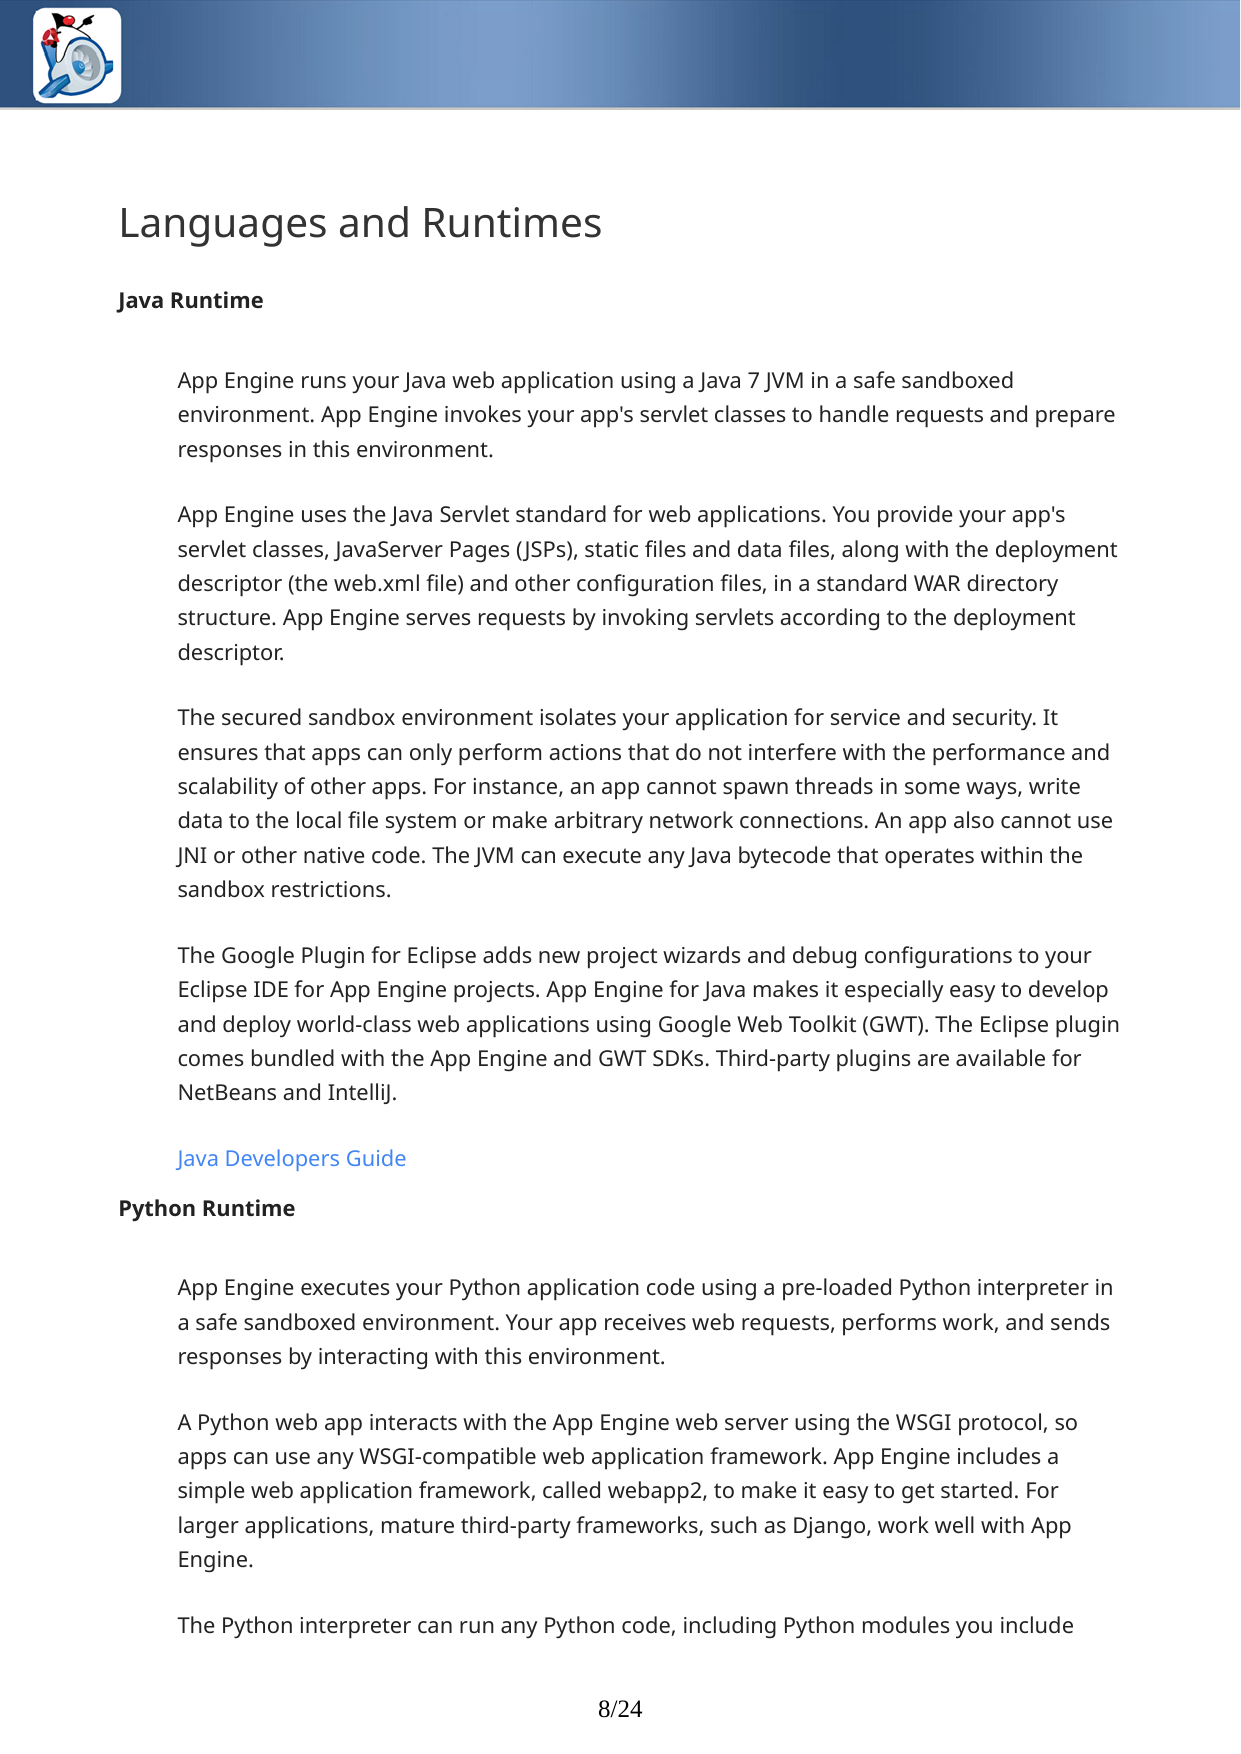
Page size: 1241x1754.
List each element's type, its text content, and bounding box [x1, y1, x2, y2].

subtitle Python Runtime [118, 1188, 1122, 1223]
list App Engine runs your Java web application using a Java 7 JVM in a safe sandboxed environment. App Engine invokes your app's servlet classes to handle requests and prepare responses in this environment. [177, 360, 1122, 463]
list App Engine executes your Python application code using a pre-loaded Python interpreter in a safe sandboxed environment. Your app receives web requests, performs work, and sends responses by interacting with this environment. [177, 1268, 1122, 1371]
subtitle Java Runtime [118, 281, 1122, 315]
list Java Developers Guide [177, 1138, 1122, 1173]
picture [0, 0, 1241, 110]
list The Python interpreter can run any Python code, including Python modules you include [177, 1605, 1122, 1640]
list A Python web app interacts with the App Engine web server using the WSGI protocol, so apps can use any WSGI-compatible web application framework. App Engine includes a simple web application framework, called webapp2, to make it easy to get started. For larger applications, mature third-party frameworks, such as Django, work well with App Engine. [177, 1402, 1122, 1574]
list The secured sandbox environment isolates your application for service and security. It ensures that apps can only perform actions that do not interfere with the performance and scalability of other apps. For instance, an app cannot spawn threads in some ways, write data to the local file system or make arbitrary network connections. An app also cannot use JNI or other native code. The JVM can execute any Java bytecode that operates within the sandbox restrictions. [177, 698, 1122, 904]
list App Engine uses the Java Servlet standard for web applications. You provide your app's servlet classes, JavaServer Pages (JSPs), static files and data files, along with the deployment descriptor (the web.xml file) and other configuration files, in a standard WAR directory structure. App Engine serves requests by invoking servlets according to the deployment descriptor. [177, 494, 1122, 666]
subtitle Languages and Runtimes [118, 194, 1122, 249]
list The Google Plugin for Eclipse adds new project wizards and debug configurations to your Eclipse IDE for App Engine projects. App Engine for Java makes it especially easy to develop and deploy world-class web applications using Google Web Toolkit (GWT). The Eclipse plugin comes bundled with the App Engine and GWT SDKs. Third-party plugins are available for NetBeans and IntelliJ. [177, 935, 1122, 1107]
